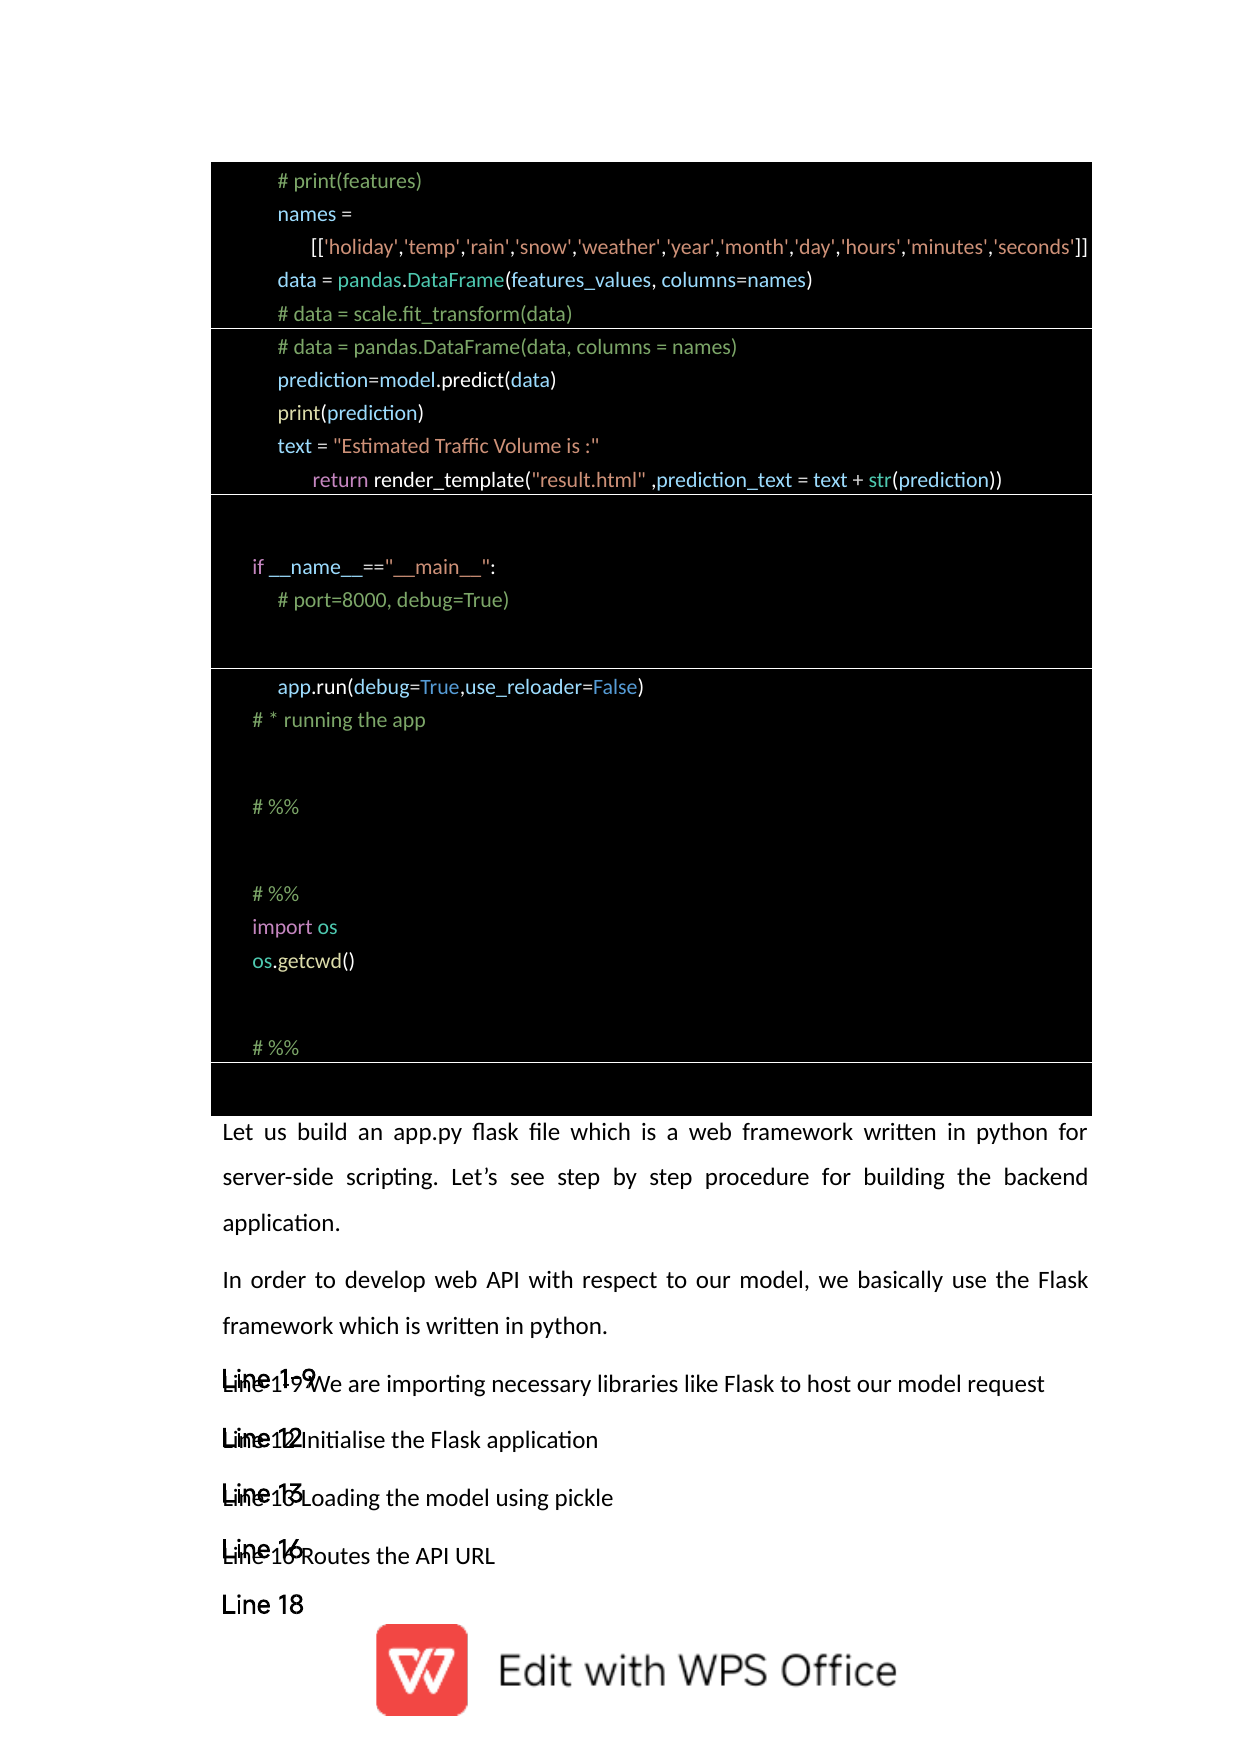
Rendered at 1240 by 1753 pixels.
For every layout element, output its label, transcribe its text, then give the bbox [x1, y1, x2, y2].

table_cell # print(features) [211, 162, 1092, 196]
table_cell print(prediction) [211, 395, 1092, 428]
table_cell app.run(debug=True,use_reloader=False) [211, 669, 1092, 702]
table_cell # port=8000, debug=True) [211, 582, 1092, 615]
table_cell [211, 615, 1092, 668]
table_cell return render_template("result.html" ,prediction_text = text + str(prediction)) [211, 461, 1092, 494]
table_cell [211, 975, 1092, 1029]
text Line 1-9 We are importing necessary libraries like Flask to host our model request [222, 1368, 1090, 1398]
table_cell prediction=model.predict(data) [211, 362, 1092, 395]
table_cell import os [211, 909, 1092, 942]
text Line 12 Initialise the Flask application [222, 1424, 1090, 1455]
table_cell # %% [211, 789, 1092, 822]
table_cell # * running the app [211, 702, 1092, 735]
table_cell if __name__=="__main__": [211, 548, 1092, 582]
table_cell text = "Estimated Traffic Volume is :" [211, 428, 1092, 461]
table_cell # data = pandas.DataFrame(data, columns = names) [211, 329, 1092, 362]
table_cell # %% [211, 876, 1092, 909]
table_cell data = pandas.DataFrame(features_values, columns=names) [211, 262, 1092, 295]
table_cell [['holiday','temp','rain','snow','weather','year','month','day','hours','minutes','seconds']] [211, 229, 1092, 262]
table_cell names = [211, 196, 1092, 229]
table_cell # %% [211, 1029, 1092, 1062]
text Line 16 Routes the API URL [222, 1540, 1090, 1571]
table_cell # data = scale.fit_transform(data) [211, 295, 1092, 328]
table_cell [211, 495, 1092, 548]
text Line 13 Loading the model using pickle [222, 1482, 1090, 1513]
table_cell [211, 1063, 1092, 1116]
text In order to develop web API with respect to our model, we basically use the Flask framework which is written in python. [222, 1264, 1090, 1341]
table_cell [211, 735, 1092, 789]
text Let us build an app.py flask file which is a web framework written in python for server-side scripting. Let’s see step by step procedure for building the backend application. [222, 1116, 1090, 1237]
table_cell os.getcwd() [211, 942, 1092, 975]
table_cell [211, 822, 1092, 876]
